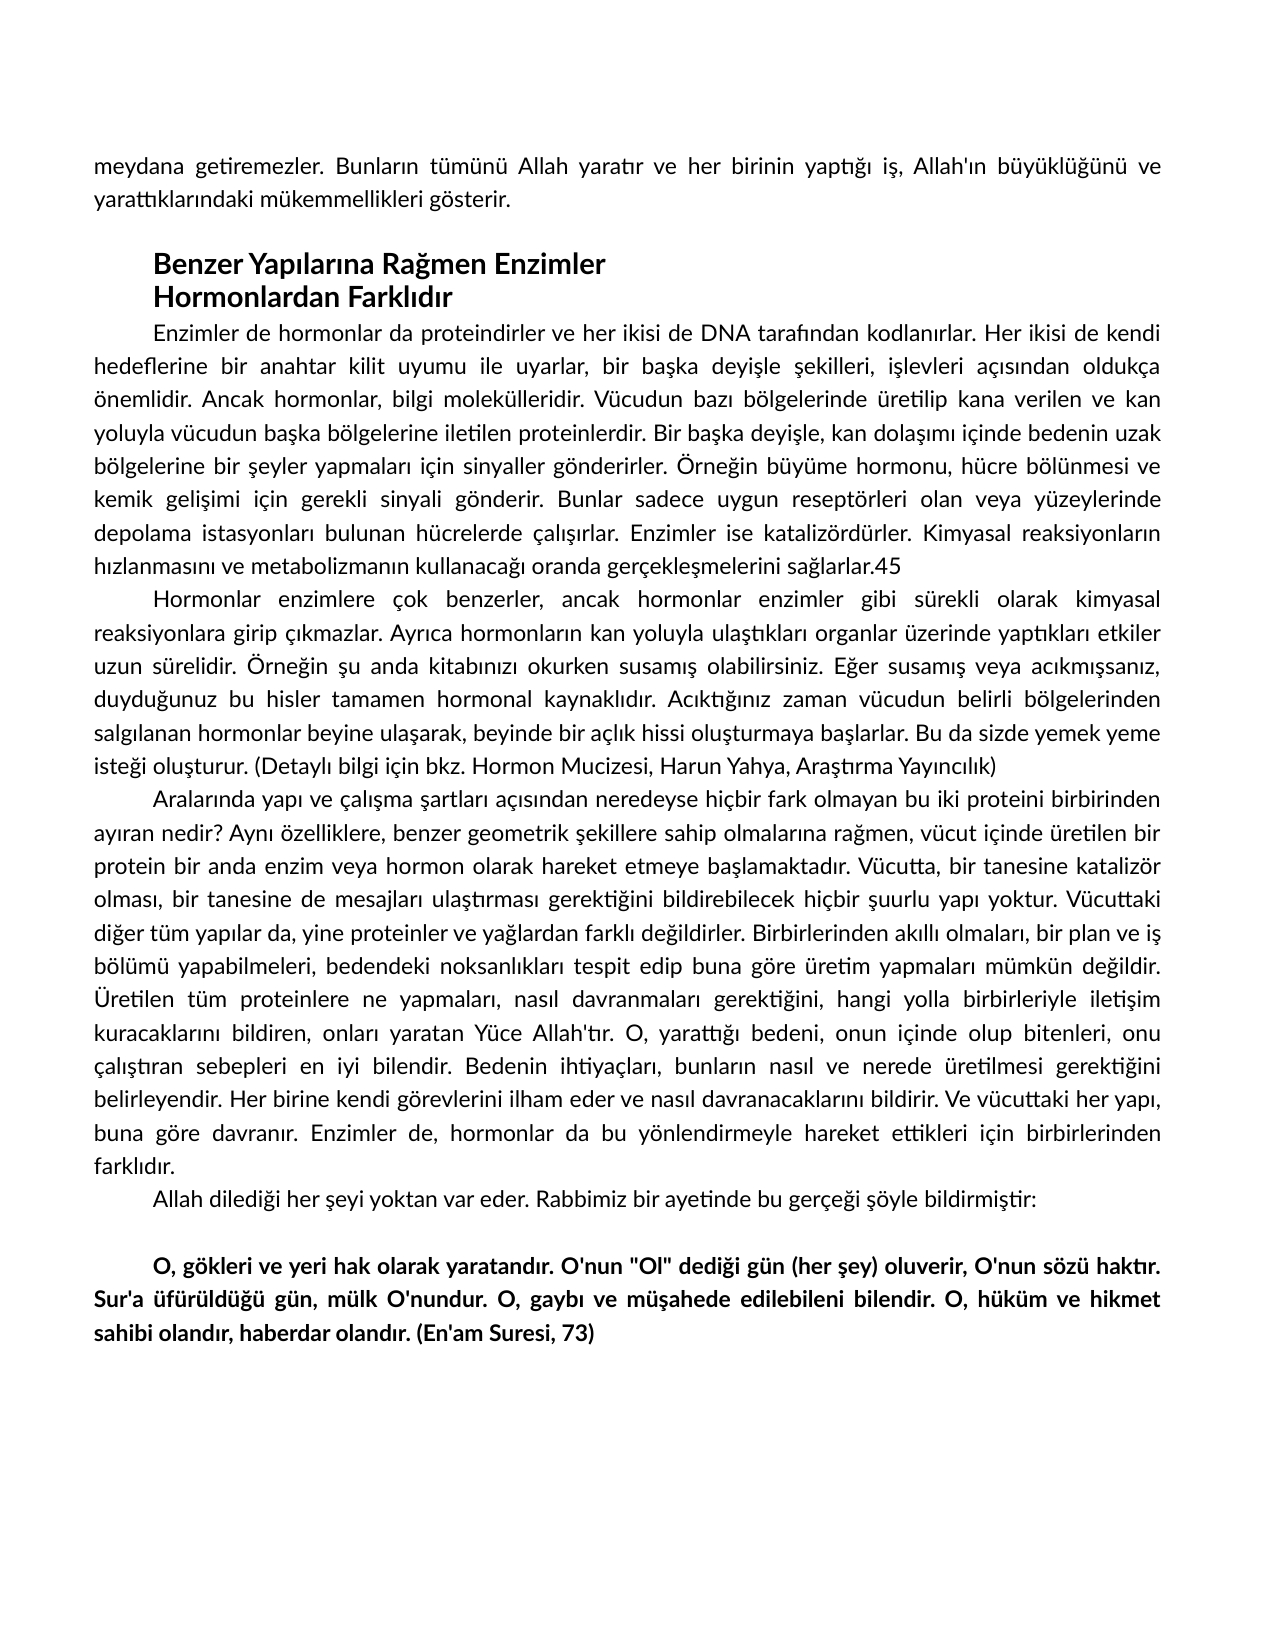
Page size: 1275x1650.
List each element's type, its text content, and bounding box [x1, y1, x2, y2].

text Hormonlardan Farklıdır [94, 281, 1162, 314]
text Benzer Yapılarına Rağmen Enzimler [94, 248, 1162, 281]
text O, gökleri ve yeri hak olarak yaratandır. O'nun "Ol" dediği gün (her şey) oluverir, O'nun sözü haktır. Sur'a üfürüldüğü gün, mülk O'nundur. O, gaybı ve müşahede edilebileni bilendir. O, hüküm ve hikmet sahibi olandır, haberdar olandır. (En'am Suresi, 73) [94, 1248, 1162, 1348]
text Aralarında yapı ve çalışma şartları açısından neredeyse hiçbir fark olmayan bu iki proteini birbirinden ayıran nedir? Aynı özelliklere, benzer geometrik şekillere sahip olmalarına rağmen, vücut içinde üretilen bir protein bir anda enzim veya hormon olarak hareket etmeye başlamaktadır. Vücutta, bir tanesine katalizör olması, bir tanesine de mesajları ulaştırması gerektiğini bildirebilecek hiçbir şuurlu yapı yoktur. Vücuttaki diğer tüm yapılar da, yine proteinler ve yağlardan farklı değildirler. Birbirlerinden akıllı olmaları, bir plan ve iş bölümü yapabilmeleri, bedendeki noksanlıkları tespit edip buna göre üretim yapmaları mümkün değildir. Üretilen tüm proteinlere ne yapmaları, nasıl davranmaları gerektiğini, hangi yolla birbirleriyle iletişim kuracaklarını bildiren, onları yaratan Yüce Allah'tır. O, yarattığı bedeni, onun içinde olup bitenleri, onu çalıştıran sebepleri en iyi bilendir. Bedenin ihtiyaçları, bunların nasıl ve nerede üretilmesi gerektiğini belirleyendir. Her birine kendi görevlerini ilham eder ve nasıl davranacaklarını bildirir. Ve vücuttaki her yapı, buna göre davranır. Enzimler de, hormonlar da bu yönlendirmeyle hareket ettikleri için birbirlerinden farklıdır. [94, 781, 1162, 1181]
text Hormonlar enzimlere çok benzerler, ancak hormonlar enzimler gibi sürekli olarak kimyasal reaksiyonlara girip çıkmazlar. Ayrıca hormonların kan yoluyla ulaştıkları organlar üzerinde yaptıkları etkiler uzun sürelidir. Örneğin şu anda kitabınızı okurken susamış olabilirsiniz. Eğer susamış veya acıkmışsanız, duyduğunuz bu hisler tamamen hormonal kaynaklıdır. Acıktığınız zaman vücudun belirli bölgelerinden salgılanan hormonlar beyine ulaşarak, beyinde bir açlık hissi oluşturmaya başlarlar. Bu da sizde yemek yeme isteği oluşturur. (Detaylı bilgi için bkz. Hormon Mucizesi, Harun Yahya, Araştırma Yayıncılık) [94, 581, 1162, 781]
text Allah dilediği her şeyi yoktan var eder. Rabbimiz bir ayetinde bu gerçeği şöyle bildirmiştir: [94, 1181, 1162, 1214]
text meydana getiremezler. Bunların tümünü Allah yaratır ve her birinin yaptığı iş, Allah'ın büyüklüğünü ve yarattıklarındaki mükemmellikleri gösterir. [94, 148, 1162, 214]
text Enzimler de hormonlar da proteindirler ve her ikisi de DNA tarafından kodlanırlar. Her ikisi de kendi hedeflerine bir anahtar kilit uyumu ile uyarlar, bir başka deyişle şekilleri, işlevleri açısından oldukça önemlidir. Ancak hormonlar, bilgi molekülleridir. Vücudun bazı bölgelerinde üretilip kana verilen ve kan yoluyla vücudun başka bölgelerine iletilen proteinlerdir. Bir başka deyişle, kan dolaşımı içinde bedenin uzak bölgelerine bir şeyler yapmaları için sinyaller gönderirler. Örneğin büyüme hormonu, hücre bölünmesi ve kemik gelişimi için gerekli sinyali gönderir. Bunlar sadece uygun reseptörleri olan veya yüzeylerinde depolama istasyonları bulunan hücrelerde çalışırlar. Enzimler ise katalizördürler. Kimyasal reaksiyonların hızlanmasını ve metabolizmanın kullanacağı oranda gerçekleşmelerini sağlarlar.45 [94, 314, 1162, 581]
